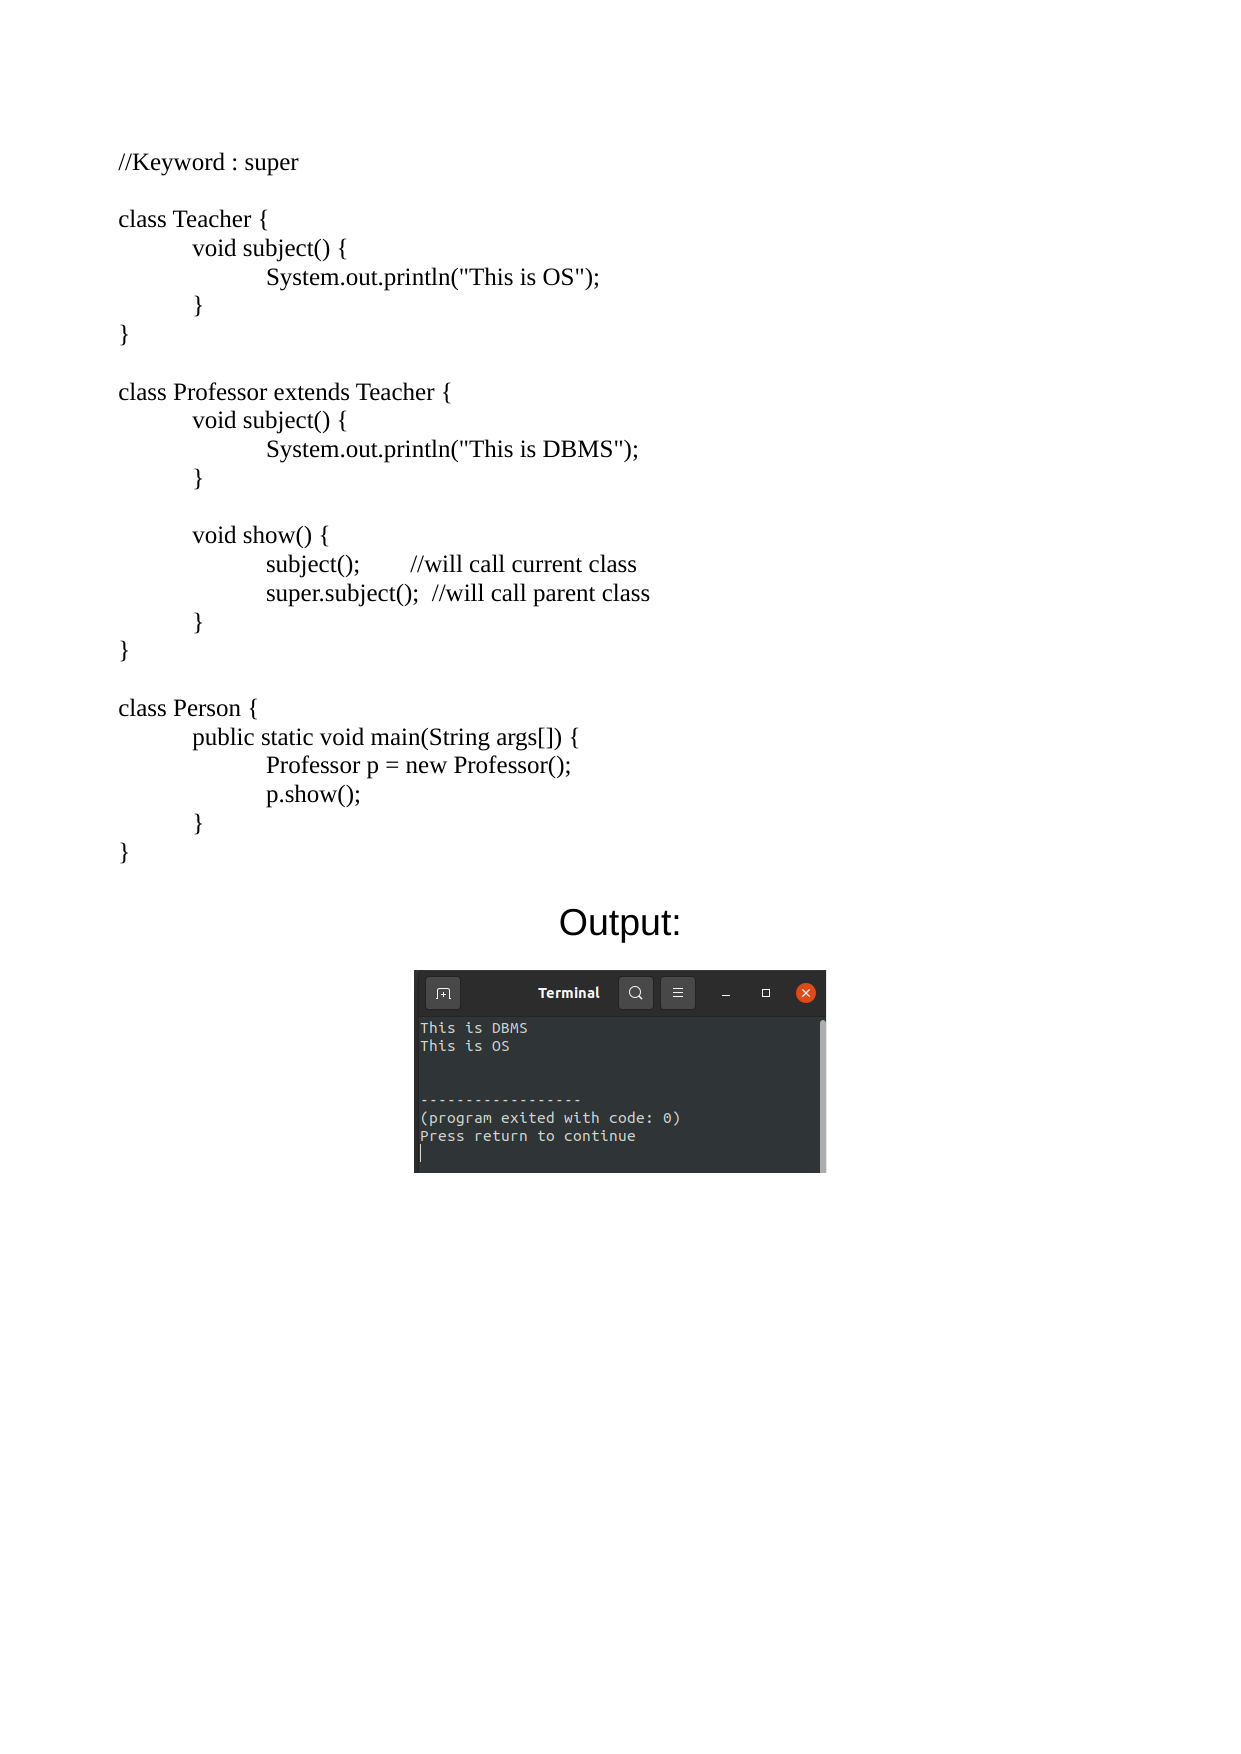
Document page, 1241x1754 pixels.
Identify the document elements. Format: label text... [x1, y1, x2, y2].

text super.subject(); //will call parent class [118, 578, 1122, 607]
text class Professor extends Teacher { [118, 377, 1122, 406]
text subject(); //will call current class [118, 549, 1122, 578]
text public static void main(String args[]) { [118, 722, 1122, 751]
text void subject() { [118, 233, 1122, 262]
subtitle Output: [118, 901, 1122, 944]
text } [118, 607, 1122, 636]
text void subject() { [118, 406, 1122, 434]
text p.show(); [118, 779, 1122, 808]
picture [414, 970, 827, 1173]
text } [118, 319, 1122, 348]
text System.out.println("This is DBMS"); [118, 434, 1122, 463]
text //Keyword : super [118, 147, 1122, 176]
text class Person { [118, 693, 1122, 722]
text } [118, 808, 1122, 837]
text } [118, 837, 1122, 866]
text } [118, 291, 1122, 319]
text System.out.println("This is OS"); [118, 262, 1122, 291]
text void show() { [118, 521, 1122, 549]
text } [118, 636, 1122, 664]
text class Teacher { [118, 204, 1122, 233]
text Professor p = new Professor(); [118, 751, 1122, 779]
text } [118, 463, 1122, 492]
